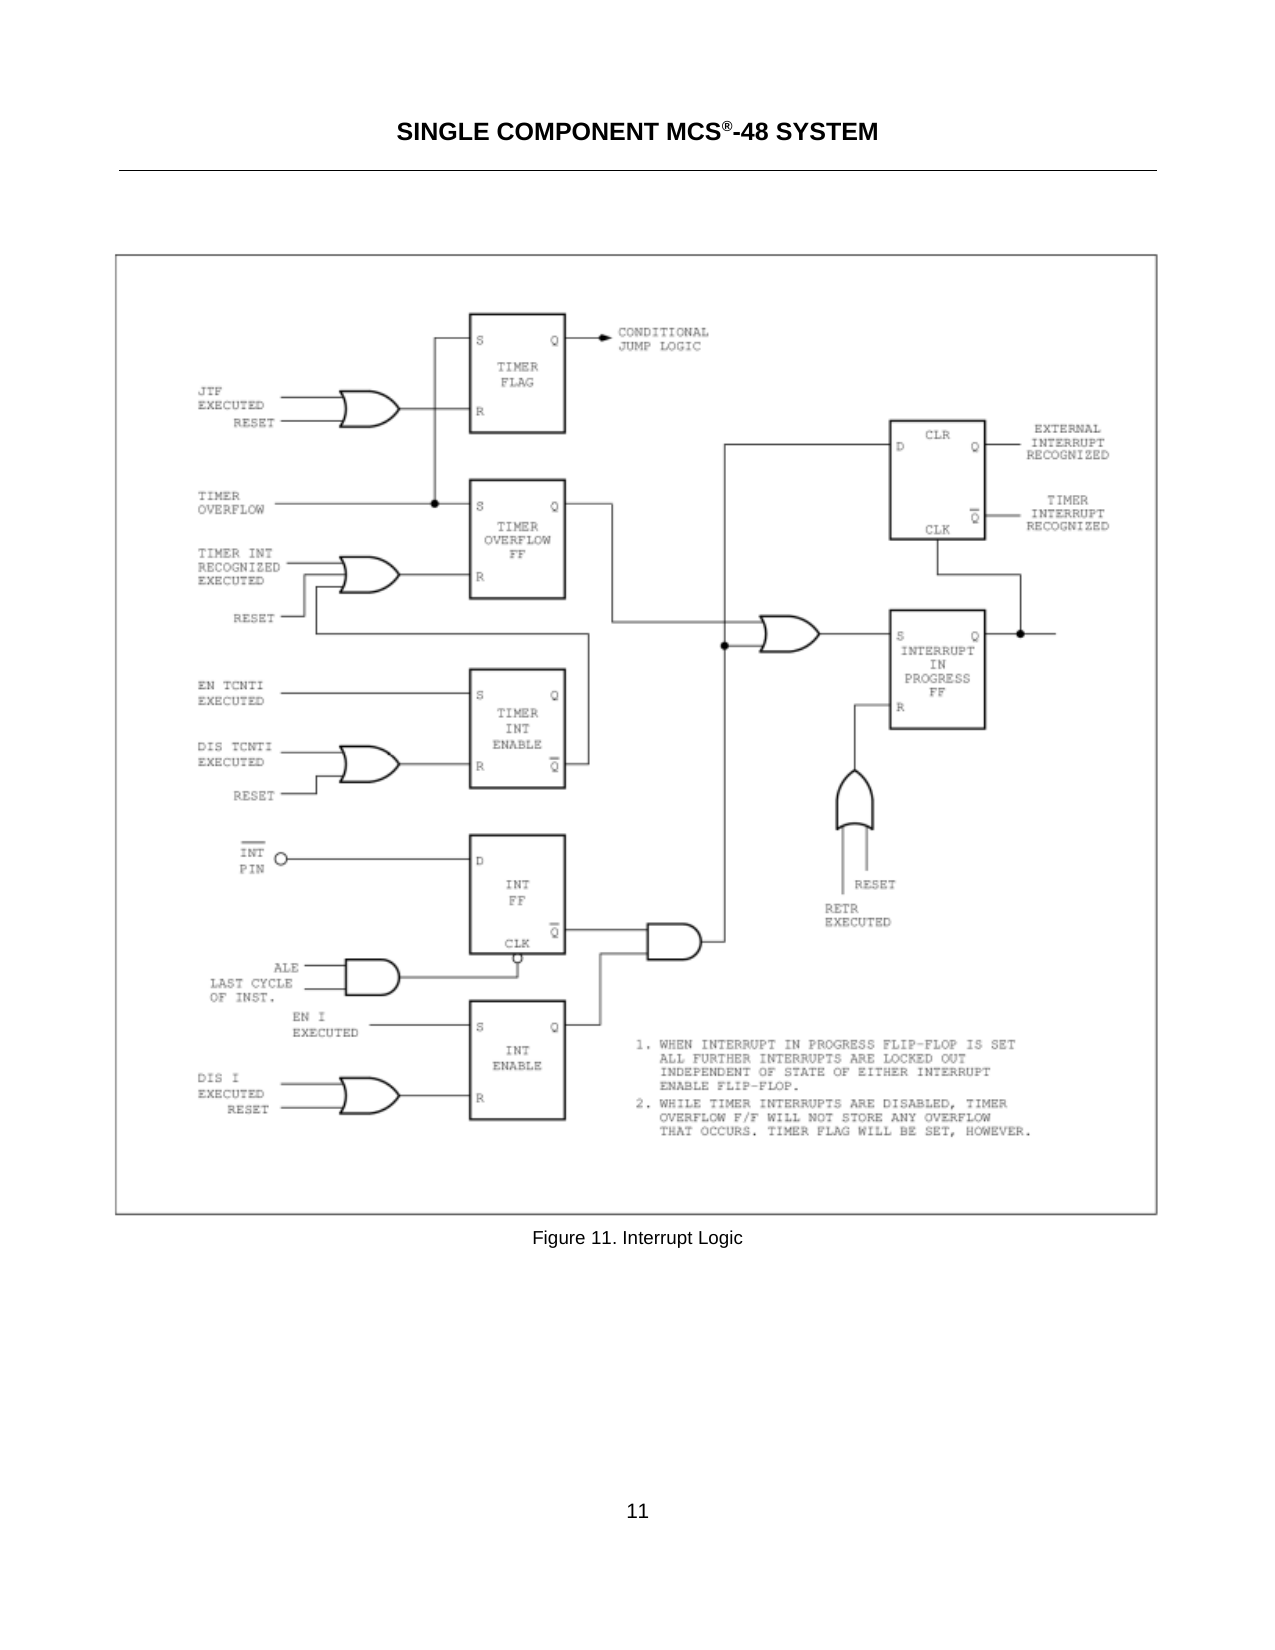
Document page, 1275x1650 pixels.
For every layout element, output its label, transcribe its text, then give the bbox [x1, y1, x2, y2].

picture [114, 253, 1161, 1217]
text Figure 11. Interrupt Logic [115, 1217, 1160, 1249]
